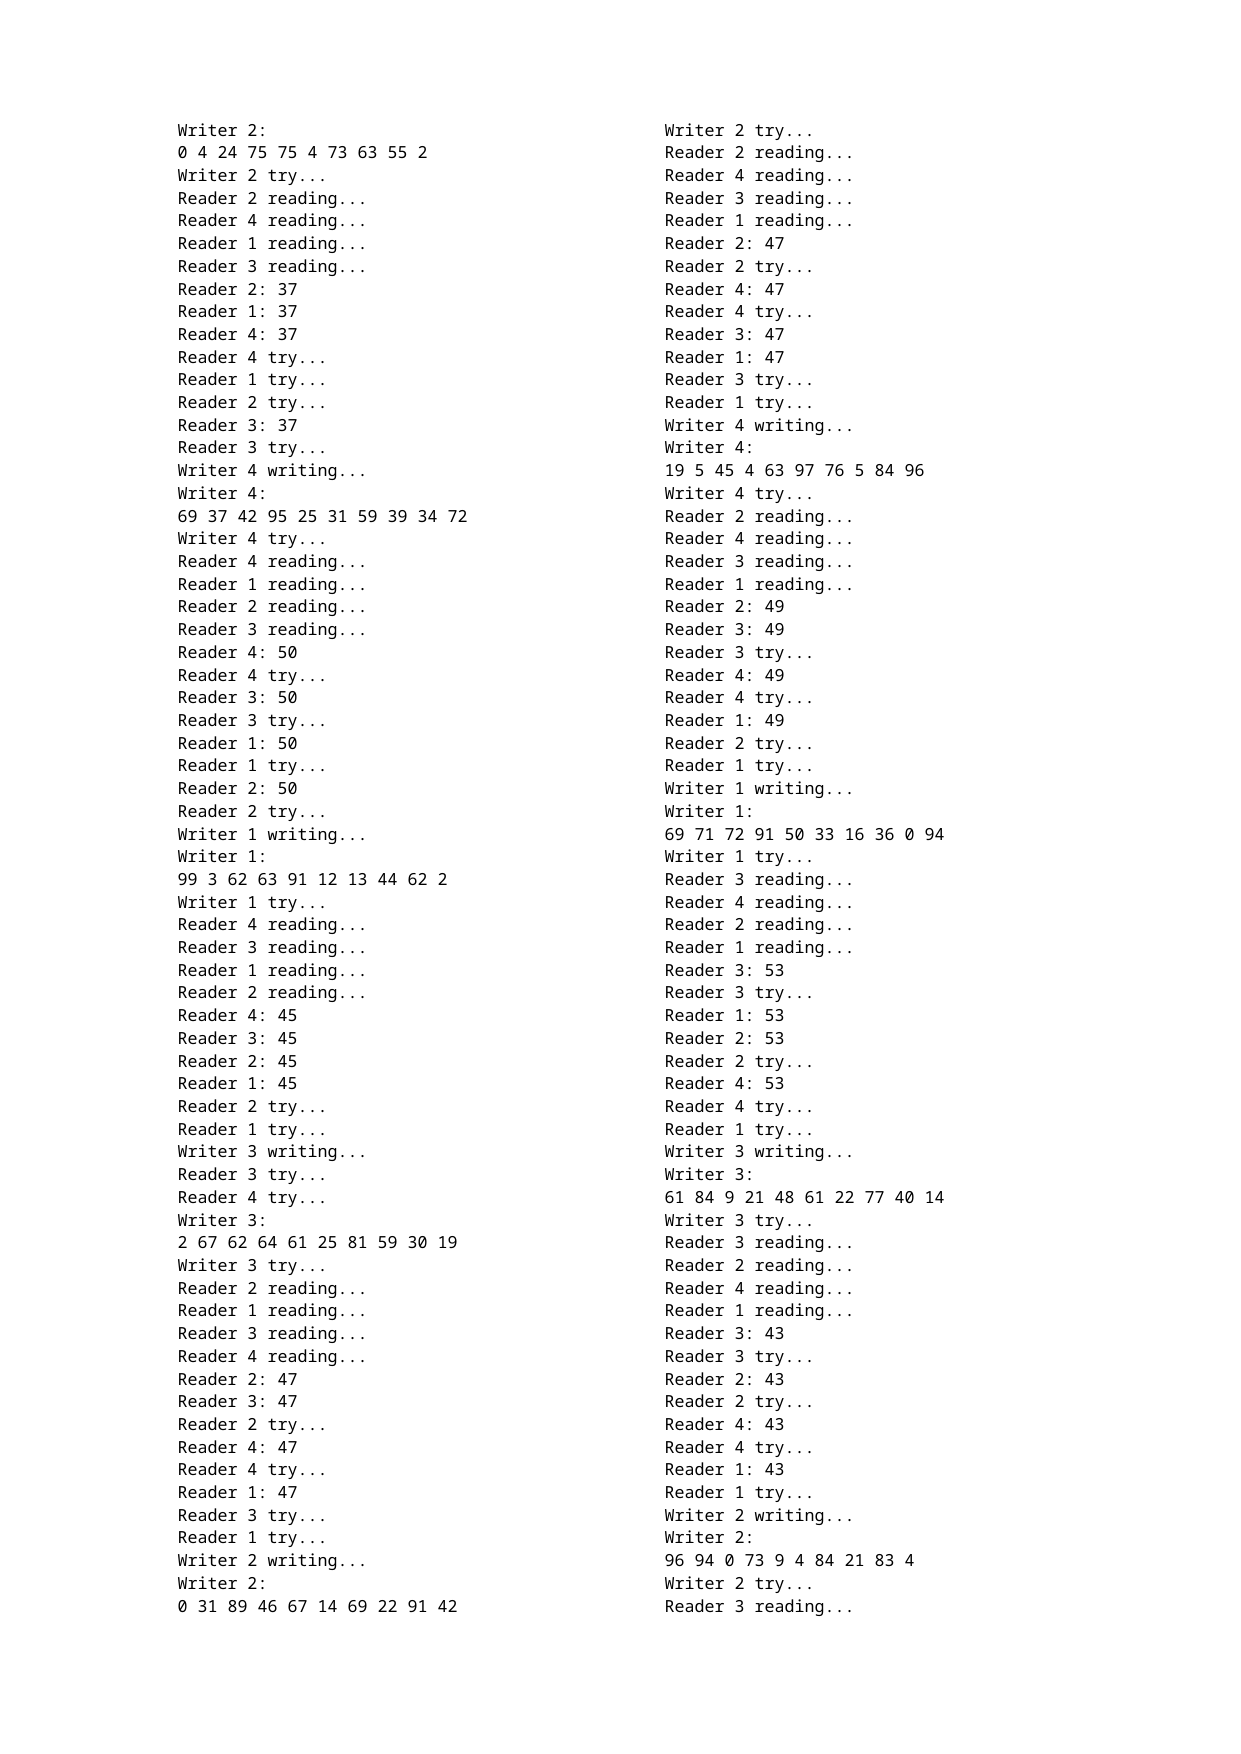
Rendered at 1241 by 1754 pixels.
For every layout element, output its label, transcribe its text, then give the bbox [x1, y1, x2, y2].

text Reader 3: 50 [177, 686, 664, 708]
text Reader 1 try... [664, 754, 1152, 777]
text 96 94 0 73 9 4 84 21 83 4 [664, 1549, 1152, 1571]
text Reader 3 try... [177, 436, 664, 459]
text Writer 1 writing... [664, 777, 1152, 799]
text Reader 3: 37 [177, 413, 664, 436]
text Reader 4: 53 [664, 1072, 1152, 1094]
text Writer 3 writing... [664, 1140, 1152, 1163]
text Reader 2: 45 [177, 1049, 664, 1072]
text Reader 1 try... [177, 368, 664, 391]
text Reader 3: 47 [664, 322, 1152, 345]
text Writer 1 writing... [177, 822, 664, 845]
text 19 5 45 4 63 97 76 5 84 96 [664, 459, 1152, 481]
text Reader 4 reading... [664, 163, 1152, 186]
text Reader 3 try... [664, 640, 1152, 663]
text Reader 1 try... [664, 1117, 1152, 1140]
text Reader 2: 47 [177, 1367, 664, 1390]
text Writer 2: [177, 1571, 664, 1594]
text Reader 3: 43 [664, 1322, 1152, 1344]
text Reader 2 reading... [177, 1276, 664, 1299]
text Writer 2 writing... [177, 1549, 664, 1571]
text Reader 4 reading... [177, 549, 664, 572]
text Reader 4 reading... [664, 527, 1152, 549]
text Reader 4: 49 [664, 663, 1152, 686]
text 0 4 24 75 75 4 73 63 55 2 [177, 141, 664, 163]
text Reader 3 try... [177, 1163, 664, 1185]
text Reader 3 reading... [177, 254, 664, 277]
text Reader 2 try... [177, 1094, 664, 1117]
text Reader 4 try... [664, 1094, 1152, 1117]
text Reader 4: 43 [664, 1412, 1152, 1435]
text Reader 2 try... [177, 799, 664, 822]
text Reader 2 reading... [177, 186, 664, 209]
text Reader 3: 49 [664, 618, 1152, 640]
text Writer 1 try... [664, 845, 1152, 867]
text Writer 2: [177, 118, 664, 141]
text Reader 2: 47 [664, 232, 1152, 254]
text Writer 2 writing... [664, 1503, 1152, 1526]
text Writer 1: [177, 845, 664, 867]
text Reader 1: 53 [664, 1004, 1152, 1026]
text Reader 3 try... [664, 368, 1152, 391]
text Reader 2 try... [177, 1412, 664, 1435]
text Reader 1: 43 [664, 1458, 1152, 1481]
text Writer 4 writing... [664, 413, 1152, 436]
text Reader 1 try... [177, 754, 664, 777]
text Reader 3 reading... [177, 618, 664, 640]
text Reader 1 try... [664, 1481, 1152, 1503]
text 69 37 42 95 25 31 59 39 34 72 [177, 504, 664, 527]
text Reader 3: 47 [177, 1390, 664, 1412]
text Reader 4 reading... [177, 913, 664, 936]
text 99 3 62 63 91 12 13 44 62 2 [177, 867, 664, 890]
text Reader 1: 47 [177, 1481, 664, 1503]
text Reader 3 reading... [177, 1322, 664, 1344]
text Reader 2: 43 [664, 1367, 1152, 1390]
text Reader 2 reading... [664, 141, 1152, 163]
text Reader 2 try... [664, 254, 1152, 277]
text Writer 2 try... [177, 163, 664, 186]
text Reader 3: 53 [664, 958, 1152, 981]
text Reader 4 reading... [177, 1344, 664, 1367]
text Reader 2 try... [664, 731, 1152, 754]
text Reader 2 reading... [664, 913, 1152, 936]
text Reader 2: 49 [664, 595, 1152, 618]
text Reader 1 reading... [664, 1299, 1152, 1322]
text Reader 3 try... [177, 708, 664, 731]
text Writer 4 writing... [177, 459, 664, 481]
text Reader 4 try... [177, 345, 664, 368]
text Reader 1 reading... [177, 572, 664, 595]
text Writer 4 try... [177, 527, 664, 549]
text Writer 2: [664, 1526, 1152, 1549]
text Reader 4: 37 [177, 322, 664, 345]
text Reader 4 reading... [664, 890, 1152, 913]
text Reader 4 reading... [664, 1276, 1152, 1299]
text Reader 4 reading... [177, 209, 664, 232]
text Reader 2 reading... [177, 981, 664, 1004]
text Reader 2 try... [664, 1390, 1152, 1412]
text Writer 2 try... [664, 118, 1152, 141]
text Writer 2 try... [664, 1571, 1152, 1594]
text Writer 3 writing... [177, 1140, 664, 1163]
text Writer 3 try... [177, 1253, 664, 1276]
text Writer 4: [664, 436, 1152, 459]
text Reader 3 reading... [177, 936, 664, 958]
text Reader 1 reading... [664, 209, 1152, 232]
text Writer 4: [177, 481, 664, 504]
text Reader 1 reading... [177, 958, 664, 981]
text Reader 1: 47 [664, 345, 1152, 368]
text Reader 4: 50 [177, 640, 664, 663]
text Reader 2 try... [664, 1049, 1152, 1072]
text 61 84 9 21 48 61 22 77 40 14 [664, 1185, 1152, 1208]
text Reader 3 reading... [664, 867, 1152, 890]
text Reader 3 reading... [664, 549, 1152, 572]
text Reader 1 reading... [664, 936, 1152, 958]
text Reader 2 try... [177, 391, 664, 413]
text Reader 4 try... [664, 1435, 1152, 1458]
text Reader 1: 45 [177, 1072, 664, 1094]
text Reader 3 try... [177, 1503, 664, 1526]
text Reader 3 reading... [664, 186, 1152, 209]
text Reader 2: 53 [664, 1026, 1152, 1049]
text Reader 3 try... [664, 1344, 1152, 1367]
text 0 31 89 46 67 14 69 22 91 42 [177, 1594, 664, 1617]
text Writer 1 try... [177, 890, 664, 913]
text Reader 1 try... [664, 391, 1152, 413]
text Reader 2 reading... [177, 595, 664, 618]
text Reader 4: 47 [664, 277, 1152, 300]
text Reader 4 try... [177, 1458, 664, 1481]
text Reader 4 try... [177, 1185, 664, 1208]
text Writer 3 try... [664, 1208, 1152, 1231]
text Writer 1: [664, 799, 1152, 822]
text Reader 3 reading... [664, 1231, 1152, 1253]
text Reader 3: 45 [177, 1026, 664, 1049]
text Reader 4 try... [177, 663, 664, 686]
text Reader 3 reading... [664, 1594, 1152, 1617]
text Reader 1: 37 [177, 300, 664, 322]
text Reader 4: 47 [177, 1435, 664, 1458]
text Reader 2: 50 [177, 777, 664, 799]
text Writer 3: [177, 1208, 664, 1231]
text Reader 1 try... [177, 1526, 664, 1549]
text Writer 4 try... [664, 481, 1152, 504]
text Reader 1 try... [177, 1117, 664, 1140]
text 2 67 62 64 61 25 81 59 30 19 [177, 1231, 664, 1253]
text Reader 1: 49 [664, 708, 1152, 731]
text Reader 3 try... [664, 981, 1152, 1004]
text Reader 2 reading... [664, 1253, 1152, 1276]
text Reader 4 try... [664, 300, 1152, 322]
text Reader 1: 50 [177, 731, 664, 754]
text Writer 3: [664, 1163, 1152, 1185]
text Reader 1 reading... [664, 572, 1152, 595]
text Reader 4: 45 [177, 1004, 664, 1026]
text Reader 1 reading... [177, 1299, 664, 1322]
text Reader 1 reading... [177, 232, 664, 254]
text Reader 2 reading... [664, 504, 1152, 527]
text 69 71 72 91 50 33 16 36 0 94 [664, 822, 1152, 845]
text Reader 2: 37 [177, 277, 664, 300]
text Reader 4 try... [664, 686, 1152, 708]
